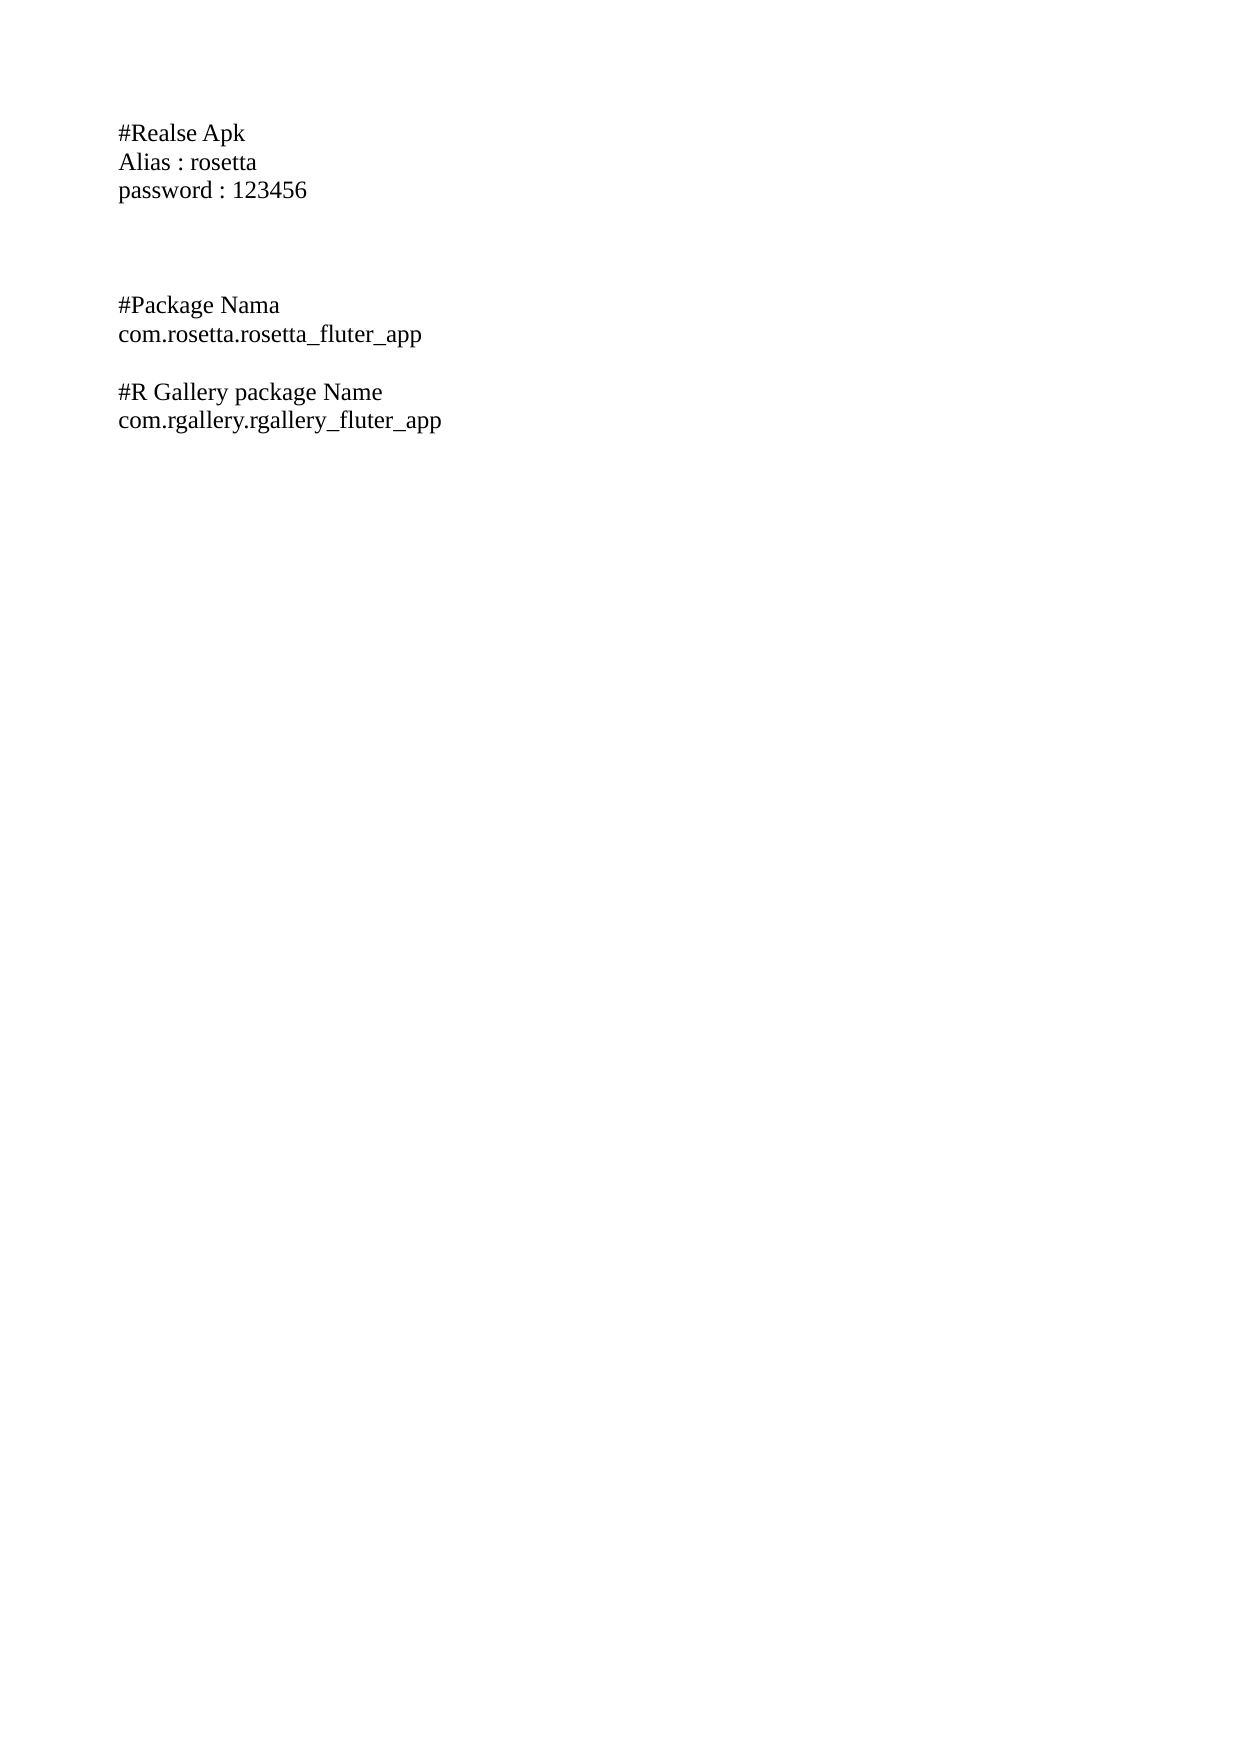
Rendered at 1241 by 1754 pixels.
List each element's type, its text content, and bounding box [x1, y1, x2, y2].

text #R Gallery package Name [118, 377, 1122, 406]
text #Package Nama com.rosetta.rosetta_fluter_app [118, 204, 1122, 348]
text password : 123456 [118, 176, 1122, 204]
text com.rgallery.rgallery_fluter_app [118, 406, 1122, 434]
text #Realse Apk [118, 118, 1122, 147]
text Alias : rosetta [118, 147, 1122, 176]
